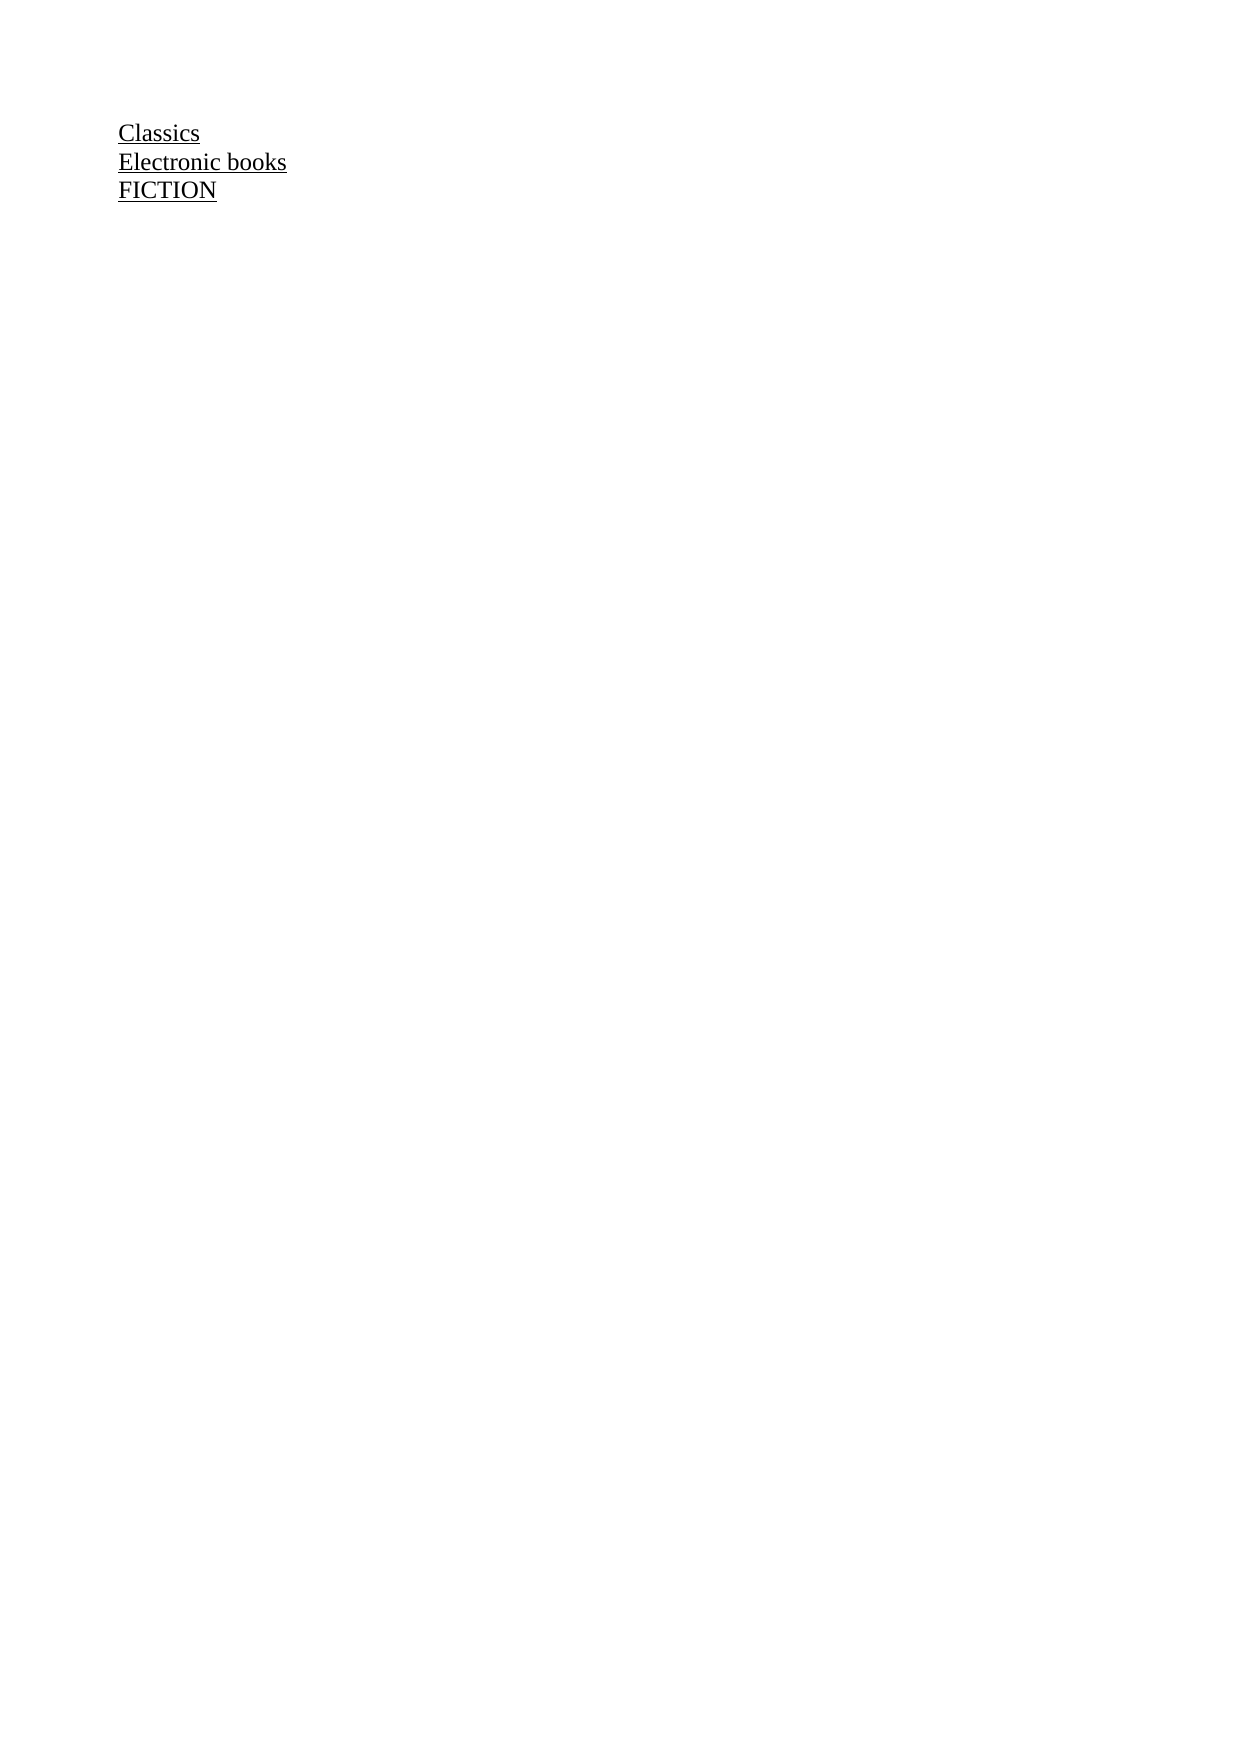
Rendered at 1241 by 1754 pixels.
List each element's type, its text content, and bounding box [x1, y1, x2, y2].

text Electronic books [118, 147, 1122, 176]
text Classics [118, 118, 1122, 147]
text FICTION [118, 176, 1122, 204]
